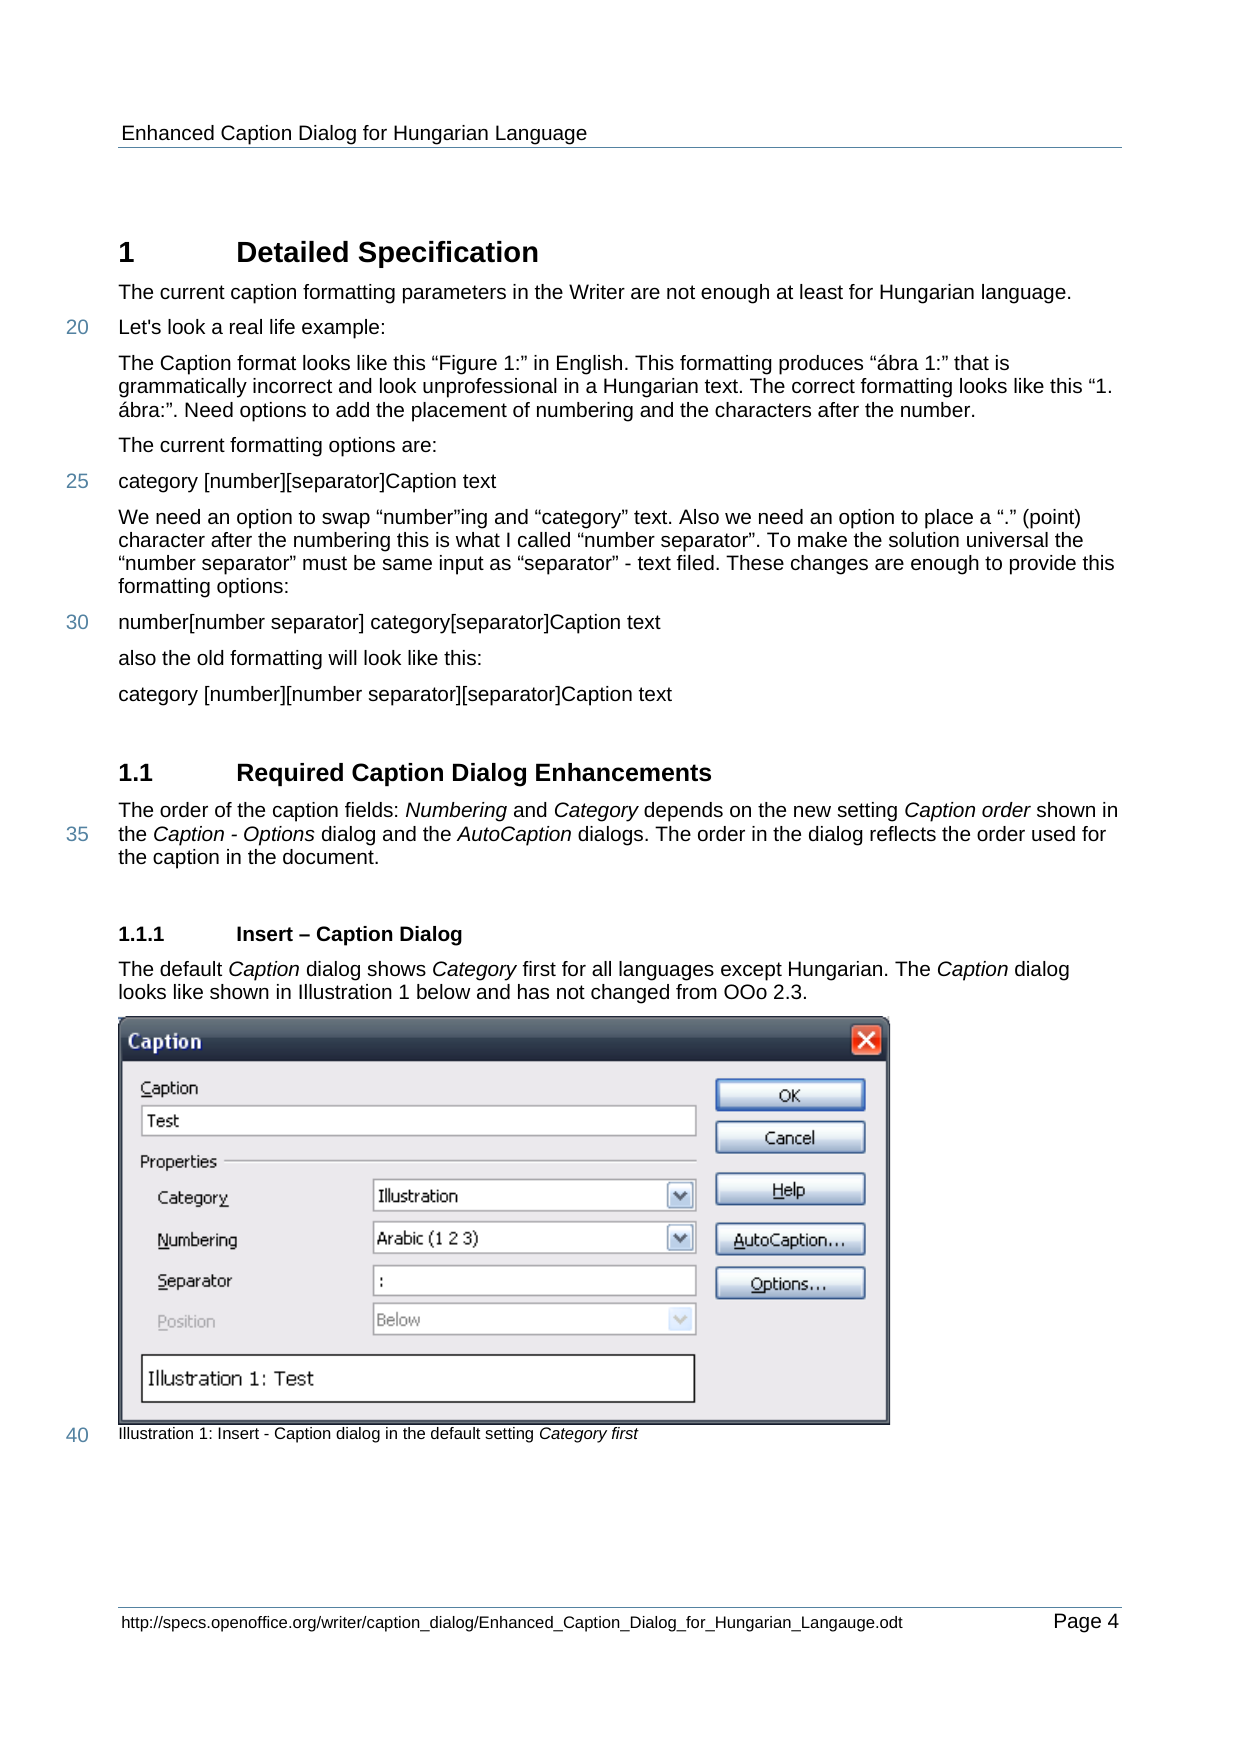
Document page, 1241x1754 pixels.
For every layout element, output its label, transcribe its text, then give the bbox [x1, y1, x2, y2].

subtitle Detailed Specification [118, 236, 1122, 268]
text Illustration 1: Insert - Caption dialog in the default setting Category first [118, 1425, 890, 1443]
text also the old formatting will look like this: [118, 646, 1122, 670]
text The current caption formatting parameters in the Writer are not enough at least for Hungarian language. [118, 280, 1122, 303]
text The default Caption dialog shows Category first for all languages except Hungarian. The Caption dialog looks like shown in Illustration 1 below and has not changed from OOo 2.3. [118, 957, 1122, 1004]
text The order of the caption fields: Numbering and Category depends on the new setting Caption order shown in the Caption - Options dialog and the AutoCaption dialogs. The order in the dialog reflects the order used for the caption in the document. [118, 799, 1122, 869]
text Let's look a real life example: [118, 316, 1122, 339]
text The current formatting options are: [118, 434, 1122, 457]
text number[number separator] category[separator]Caption text [118, 611, 1122, 634]
picture [118, 1016, 890, 1425]
text category [number][number separator][separator]Caption text [118, 682, 1122, 705]
subtitle Insert – Caption Dialog [118, 922, 1122, 946]
text The Caption format looks like this “Figure 1:” in English. This formatting produces “ábra 1:” that is grammatically incorrect and look unprofessional in a Hungarian text. The correct formatting looks like this “1. ábra:”. Need options to add the placement of numbering and the characters after the number. [118, 352, 1122, 421]
text We need an option to swap “number”ing and “category” text. Also we need an option to place a “.” (point) character after the numbering this is what I called “number separator”. To make the solution universal the “number separator” must be same input as “separator” - text filed. These changes are enough to provide this formatting options: [118, 505, 1122, 598]
text category [number][separator]Caption text [118, 469, 1122, 493]
subtitle Required Caption Dialog Enhancements [118, 759, 1122, 787]
